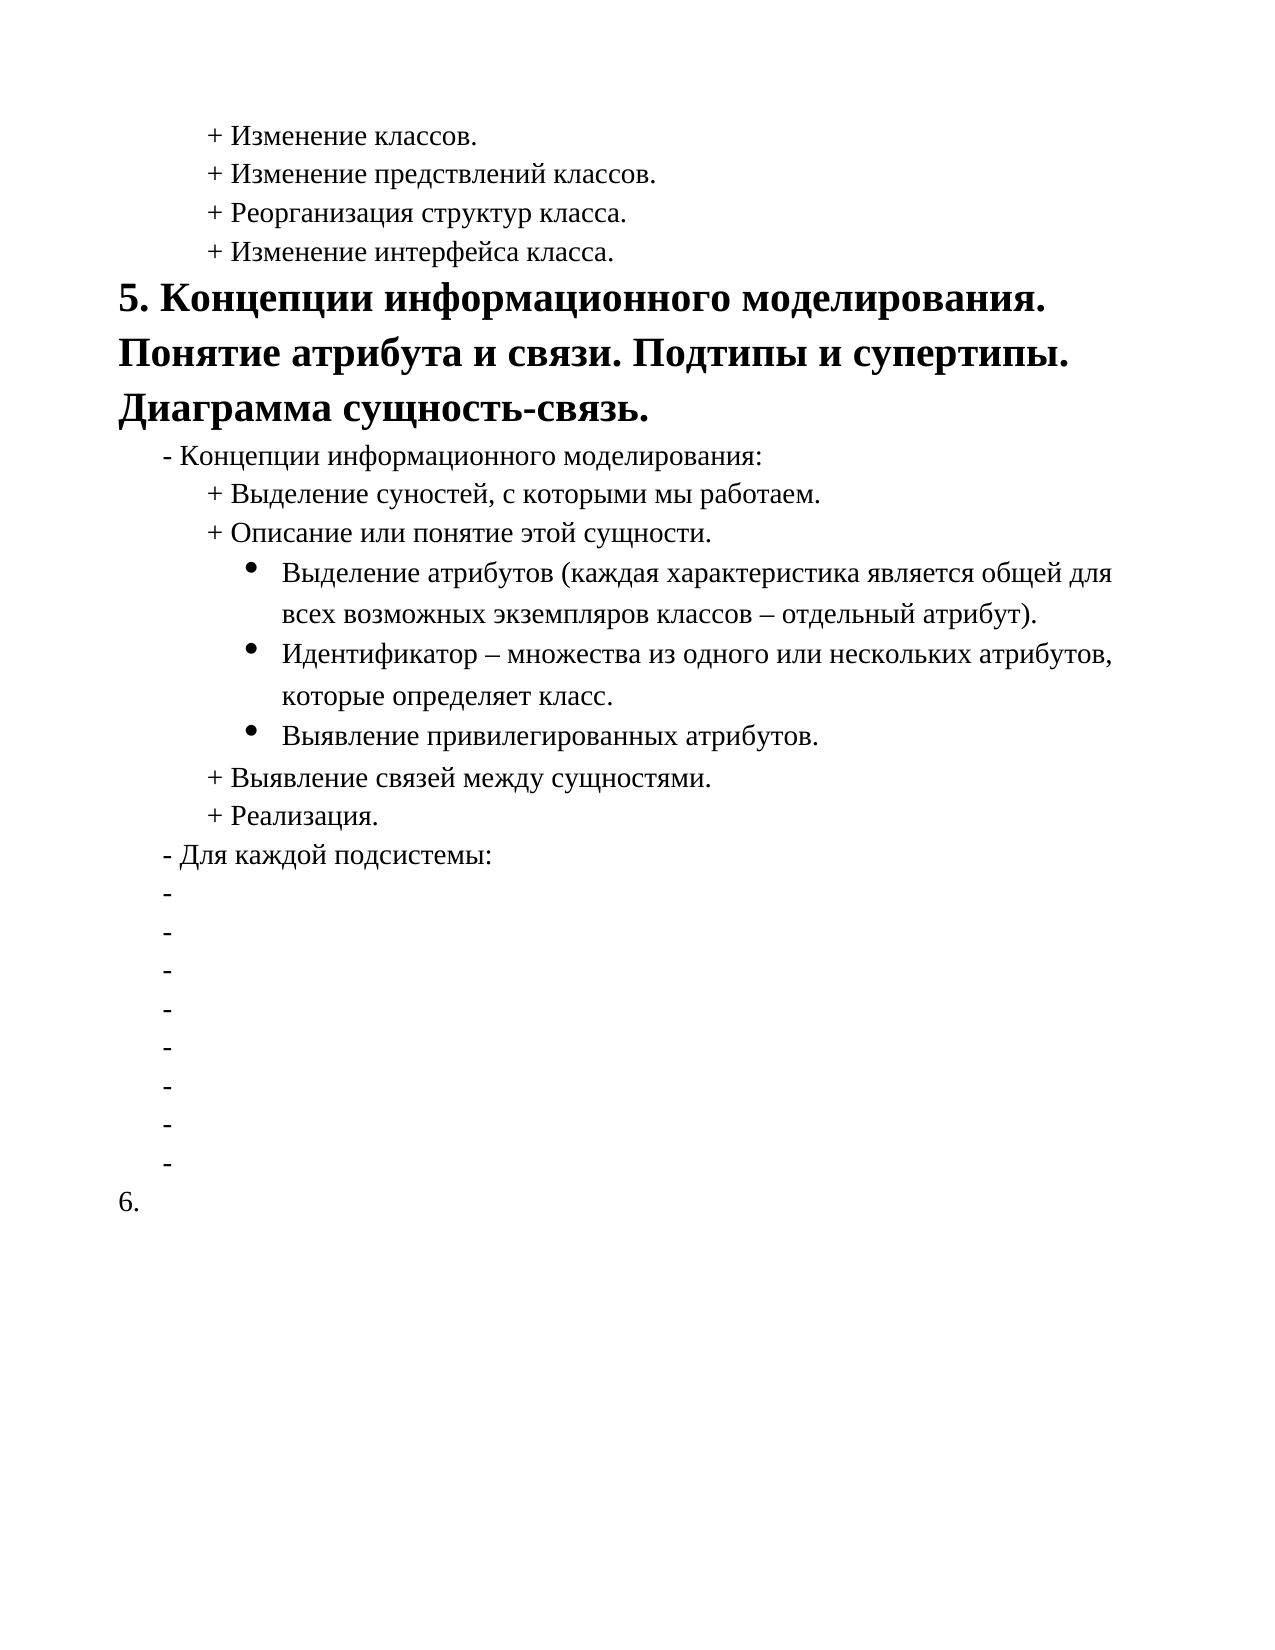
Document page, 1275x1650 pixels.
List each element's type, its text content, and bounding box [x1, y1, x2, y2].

text + Описание или понятие этой сущности. [118, 515, 1157, 548]
text - Концепции информационного моделирования: [118, 438, 1157, 471]
list Выделение атрибутов (каждая характеристика является общей для всех возможных экземпляров классов – отдельный атрибут). [244, 553, 1157, 630]
text - [118, 1068, 1157, 1102]
text + Выявление связей между сущностями. [118, 760, 1157, 793]
text - [118, 1029, 1157, 1063]
text + Выделение суностей, с которыми мы работаем. [118, 476, 1157, 510]
text 6. [118, 1184, 1157, 1217]
text - Для каждой подсистемы: [118, 837, 1157, 870]
text + Изменение классов. [118, 118, 1157, 152]
text + Изменение предствлений классов. [118, 157, 1157, 190]
text - [118, 914, 1157, 947]
text - [118, 1107, 1157, 1140]
text + Реорганизация структур класса. [118, 195, 1157, 229]
text + Изменение интерфейса класса. [118, 234, 1157, 267]
text - [118, 1145, 1157, 1179]
text 5. Концепции информационного моделирования. Понятие атрибута и связи. Подтипы и супертипы. Диаграмма сущность-связь. [118, 272, 1157, 430]
list Идентификатор – множества из одного или нескольких атрибутов, которые определяет класс. [244, 635, 1157, 711]
text + Реализация. [118, 798, 1157, 832]
text - [118, 875, 1157, 909]
list Выявление привилегированных атрибутов. [244, 716, 1157, 754]
text - [118, 952, 1157, 986]
text - [118, 991, 1157, 1024]
